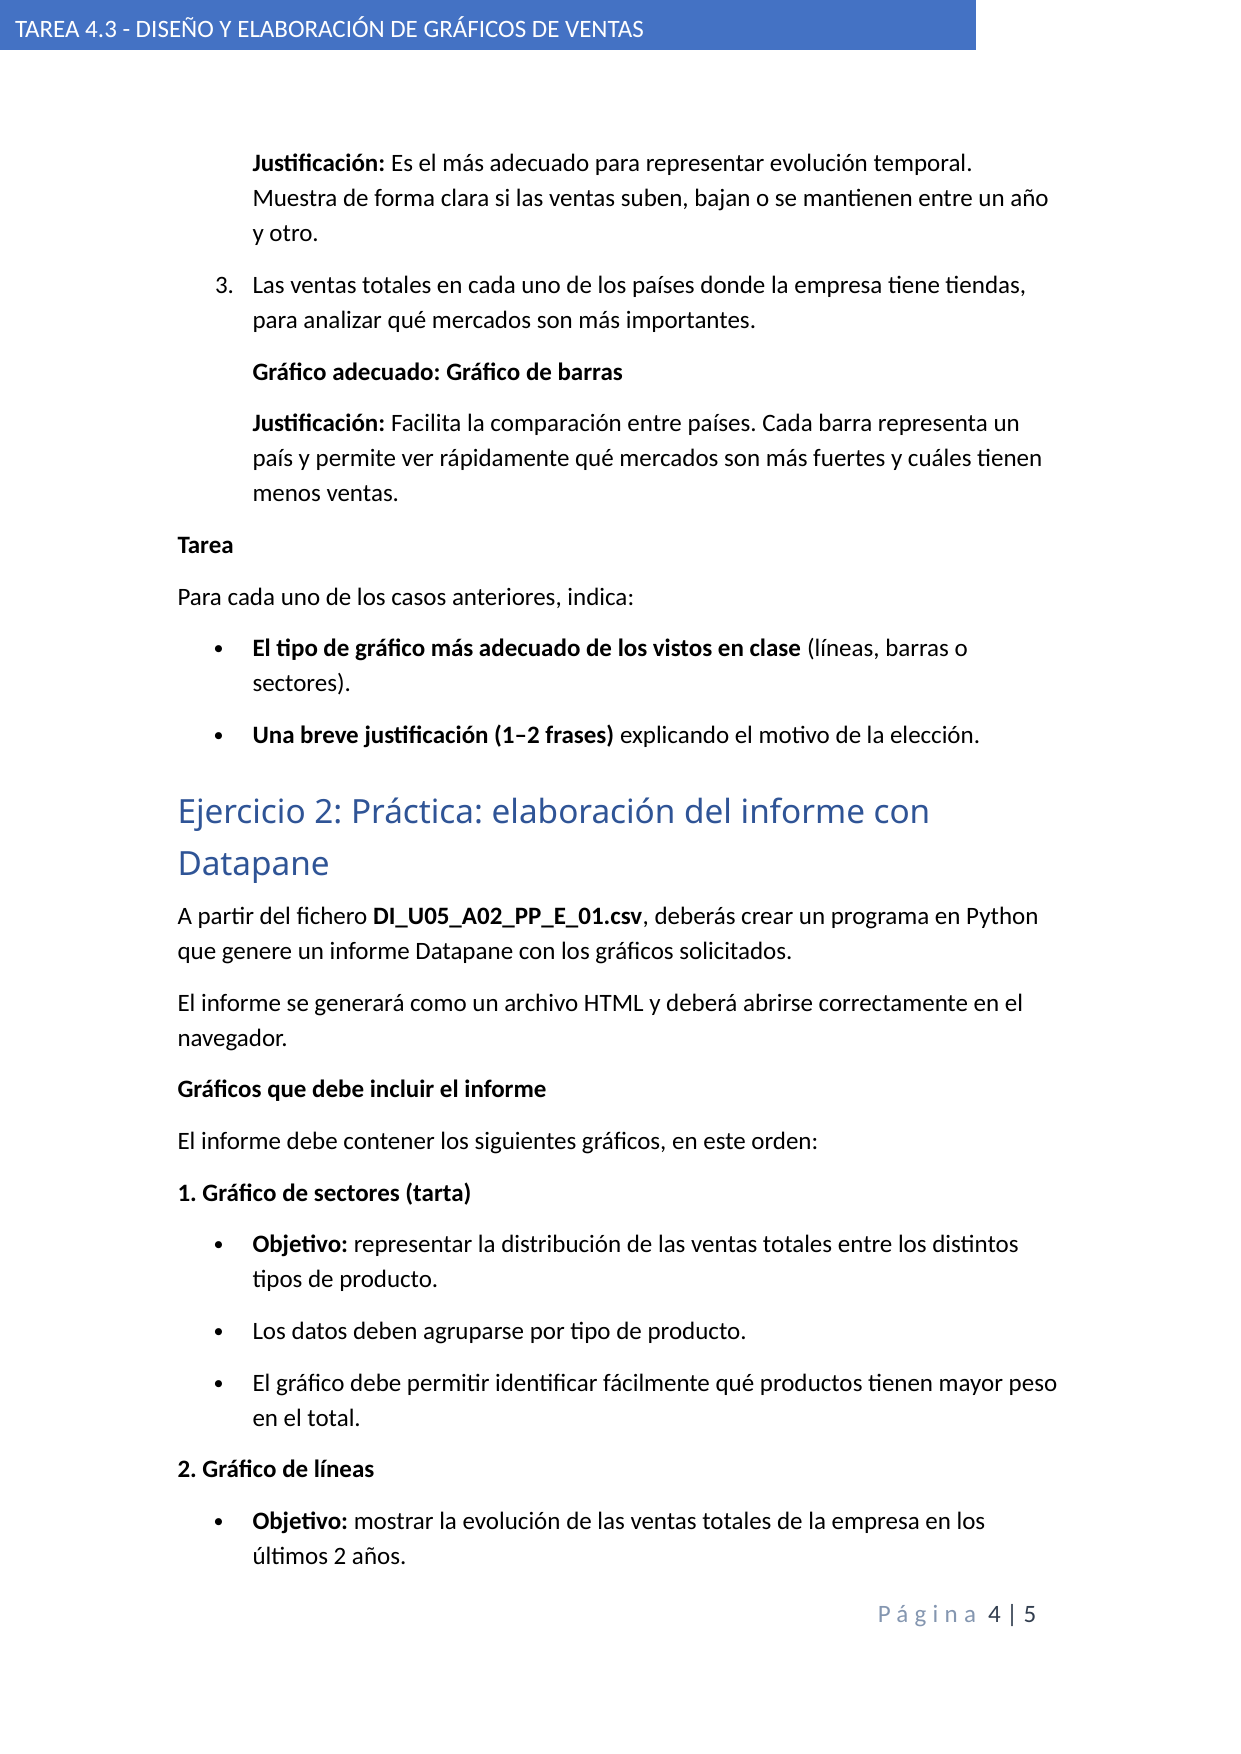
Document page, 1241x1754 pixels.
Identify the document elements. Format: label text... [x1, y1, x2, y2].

text Gráfico adecuado: Gráfico de barras [252, 356, 1063, 386]
list Una breve justificación (1–2 frases) explicando el motivo de la elección. [215, 719, 1063, 750]
text 1. Gráfico de sectores (tarta) [177, 1177, 1063, 1207]
subtitle Ejercicio 2: Práctica: elaboración del informe con Datapane [177, 788, 1063, 885]
text Gráficos que debe incluir el informe [177, 1074, 1063, 1104]
list Objetivo: representar la distribución de las ventas totales entre los distintos tipos de producto. [215, 1229, 1063, 1294]
text Para cada uno de los casos anteriores, indica: [177, 581, 1063, 611]
list Objetivo: mostrar la evolución de las ventas totales de la empresa en los últimos 2 años. [215, 1505, 1063, 1571]
text El informe debe contener los siguientes gráficos, en este orden: [177, 1125, 1063, 1156]
text Justificación: Facilita la comparación entre países. Cada barra representa un país y permite ver rápidamente qué mercados son más fuertes y cuáles tienen menos ventas. [252, 408, 1063, 508]
text El informe se generará como un archivo HTML y deberá abrirse correctamente en el navegador. [177, 987, 1063, 1052]
list Los datos deben agruparse por tipo de producto. [215, 1315, 1063, 1346]
text 2. Gráfico de líneas [177, 1454, 1063, 1484]
text A partir del fichero DI_U05_A02_PP_E_01.csv, deberás crear un programa en Python que genere un informe Datapane con los gráficos solicitados. [177, 900, 1063, 966]
list El tipo de gráfico más adecuado de los vistos en clase (líneas, barras o sectores). [215, 633, 1063, 698]
text Justificación: Es el más adecuado para representar evolución temporal. Muestra de forma clara si las ventas suben, bajan o se mantienen entre un año y otro. [252, 148, 1063, 248]
text Tarea [177, 529, 1063, 560]
list El gráfico debe permitir identificar fácilmente qué productos tienen mayor peso en el total. [215, 1367, 1063, 1432]
list Las ventas totales en cada uno de los países donde la empresa tiene tiendas, para analizar qué mercados son más importantes. [215, 269, 1063, 335]
